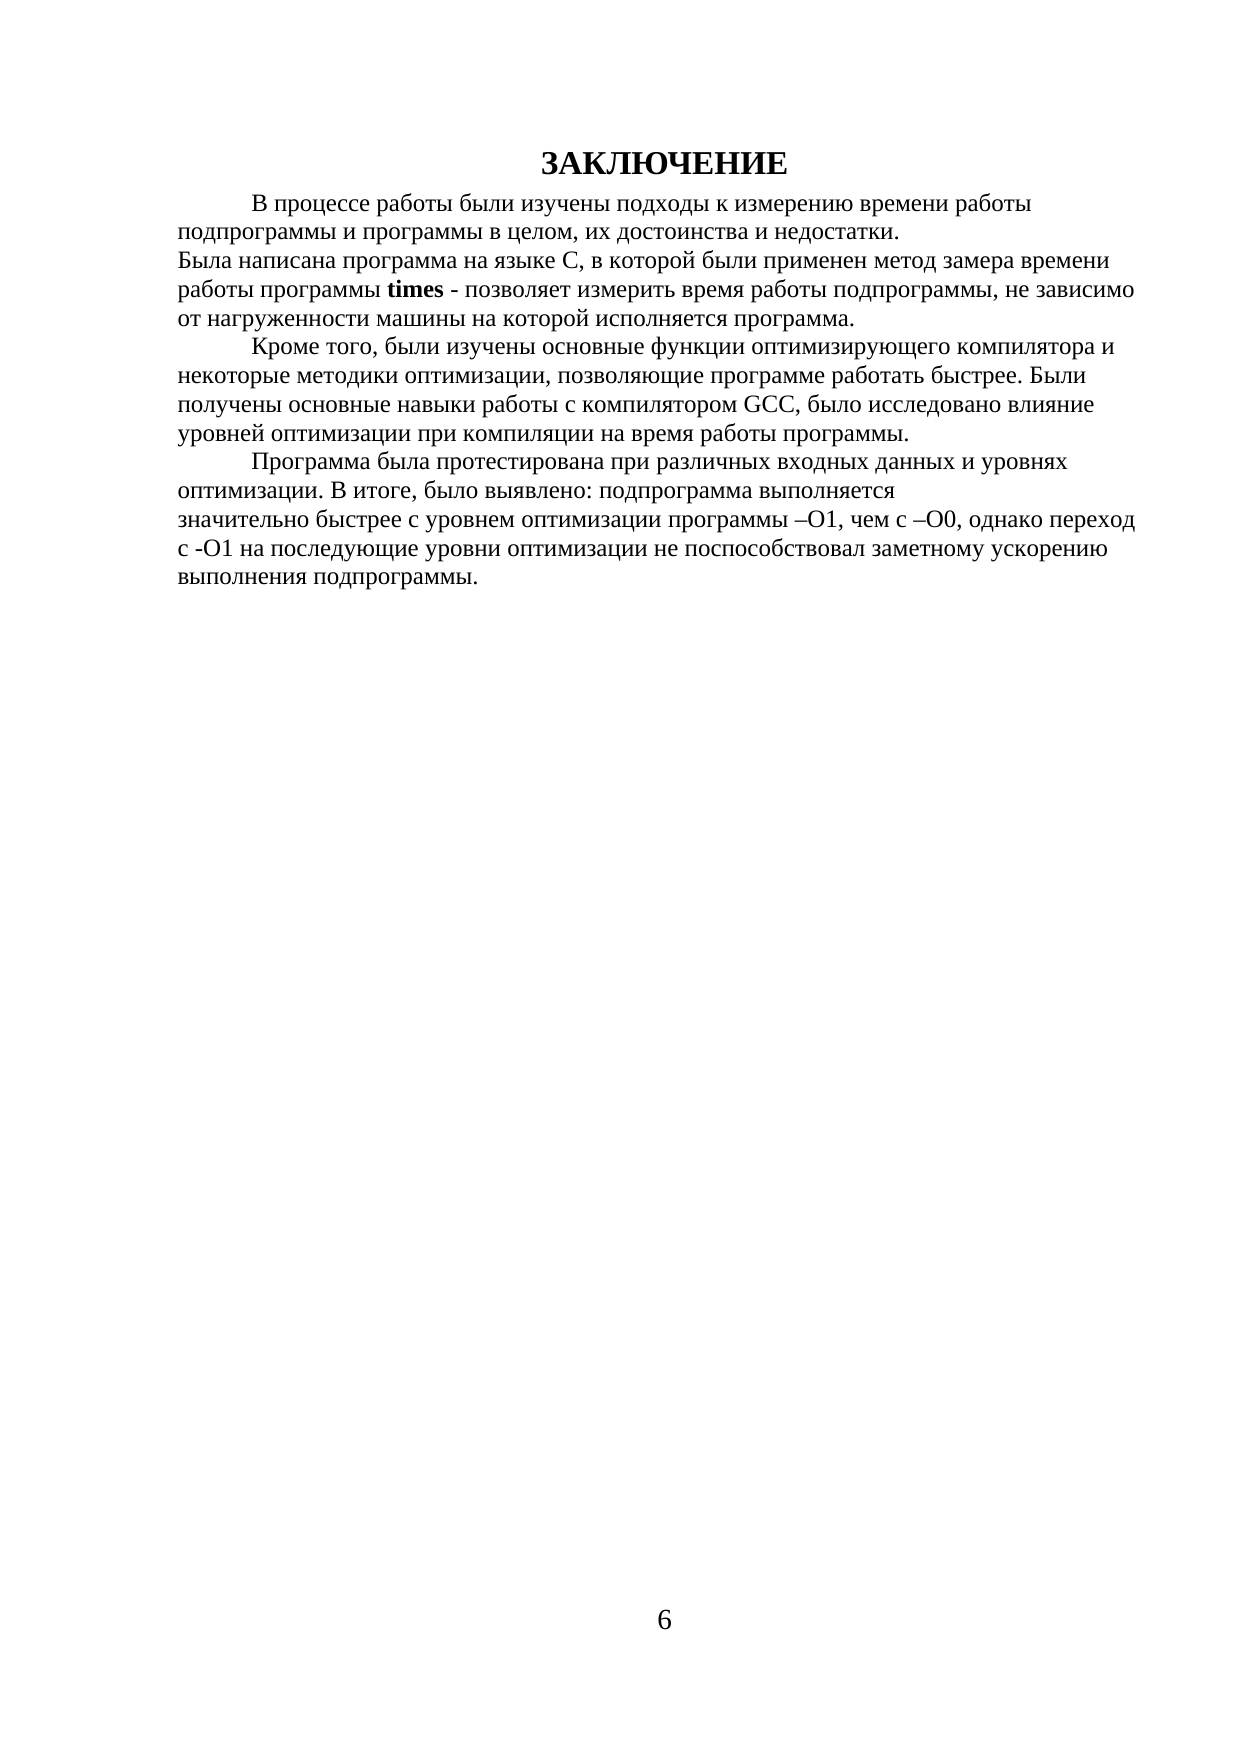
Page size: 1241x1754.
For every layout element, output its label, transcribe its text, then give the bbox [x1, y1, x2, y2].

subtitle ЗАКЛЮЧЕНИЕ [177, 143, 1152, 181]
text Кроме того, были изучены основные функции оптимизирующего компилятора и некоторые методики оптимизации, позволяющие программе работать быстрее. Были получены основные навыки работы с компилятором GCC, было исследовано влияние уровней оптимизации при компиляции на время работы программы. [177, 331, 1152, 446]
text Была написана программа на языке C, в которой были применен метод замера времени работы программы times - позволяет измерить время работы подпрограммы, не зависимо от нагруженности машины на которой исполняется программа. [177, 245, 1152, 331]
text В процессе работы были изучены подходы к измерению времени работы подпрограммы и программы в целом, их достоинства и недостатки. [177, 188, 1152, 245]
text Программа была протестирована при различных входных данных и уровнях оптимизации. В итоге, было выявлено: подпрограмма выполняется [177, 446, 1152, 504]
text значительно быстрее с уровнем оптимизации программы –O1, чем с –O0, однако переход с -O1 на последующие уровни оптимизации не поспособствовал заметному ускорению выполнения подпрограммы. [177, 504, 1152, 590]
